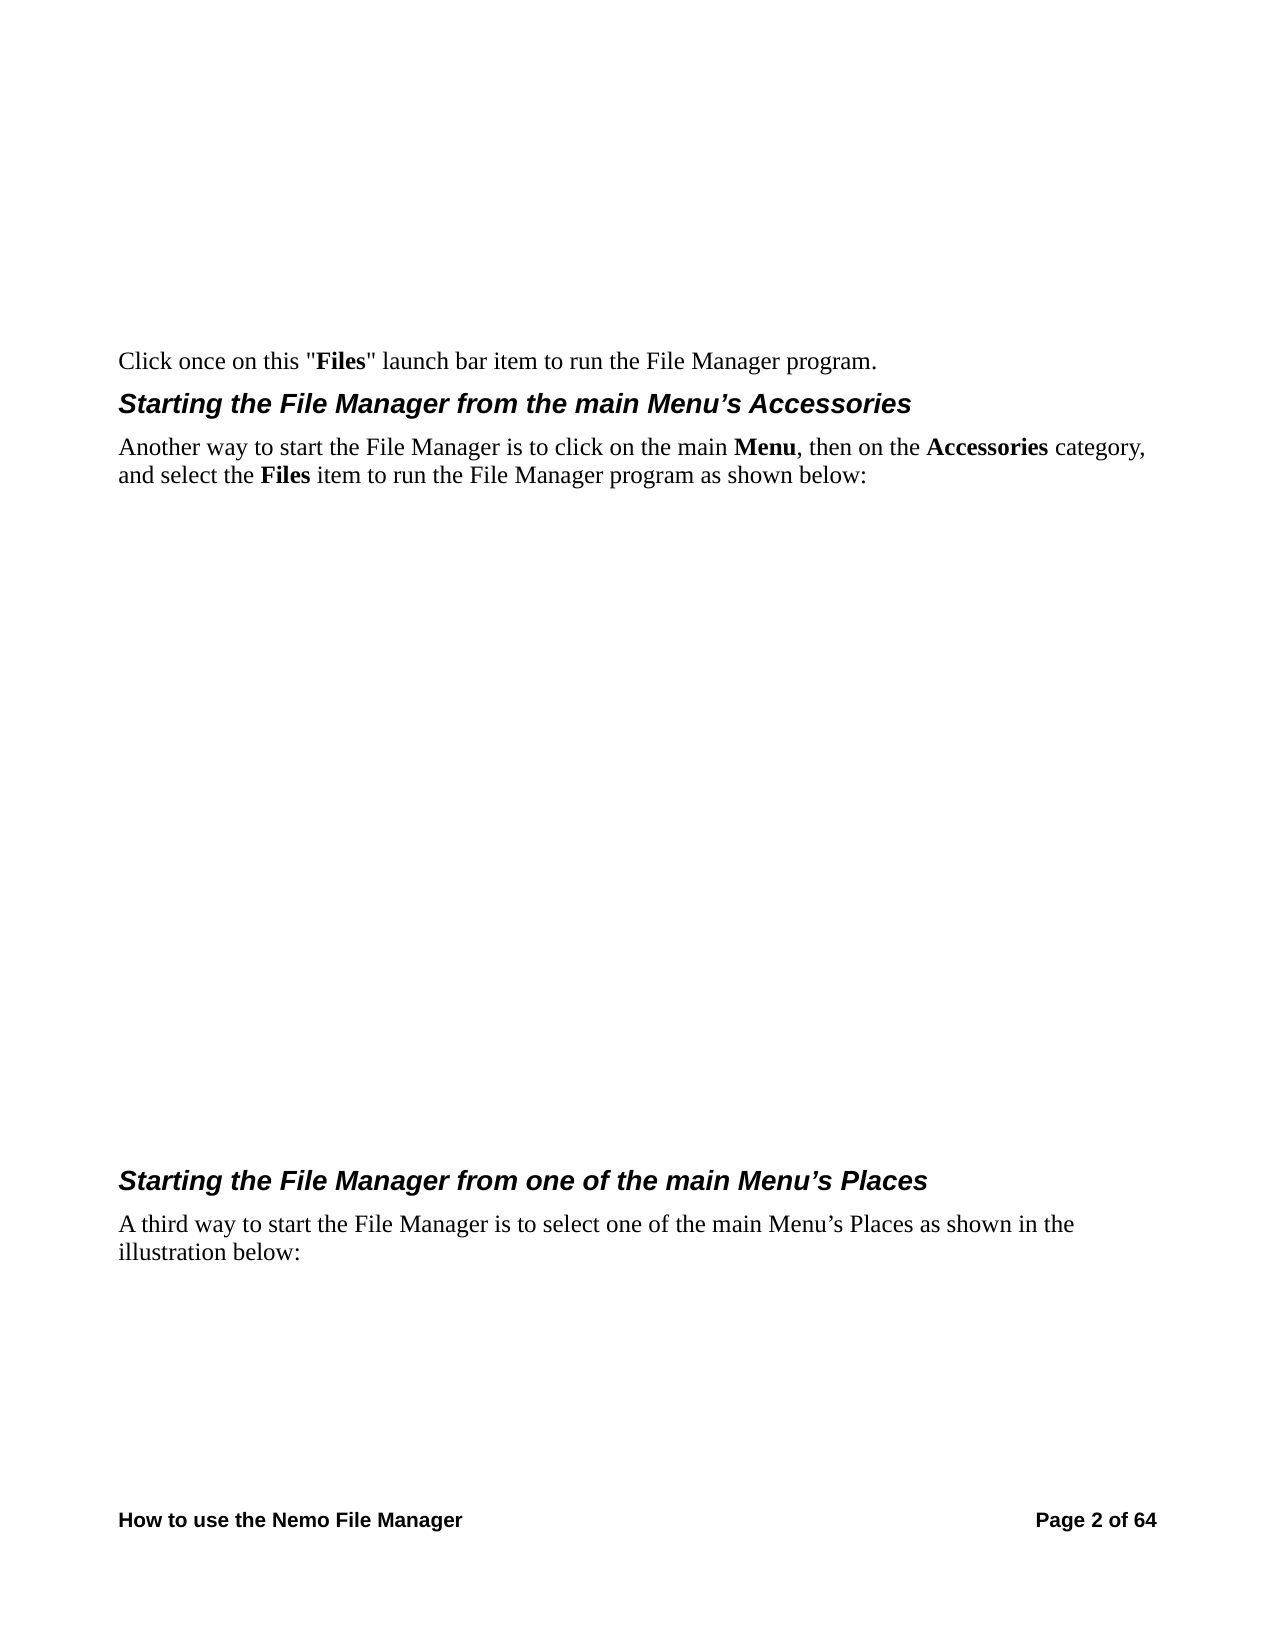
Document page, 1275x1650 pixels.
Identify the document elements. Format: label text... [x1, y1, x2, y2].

text A third way to start the File Manager is to select one of the main Menu’s Places as shown in the illustration below: [118, 1209, 1157, 1266]
subtitle Starting the File Manager from one of the main Menu’s Places [118, 1164, 1157, 1196]
text Click once on this "Files" launch bar item to run the File Manager program. [118, 346, 1157, 375]
text Another way to start the File Manager is to click on the main Menu, then on the Accessories category, and select the Files item to run the File Manager program as shown below: [118, 432, 1157, 489]
subtitle Starting the File Manager from the main Menu’s Accessories [118, 387, 1157, 419]
